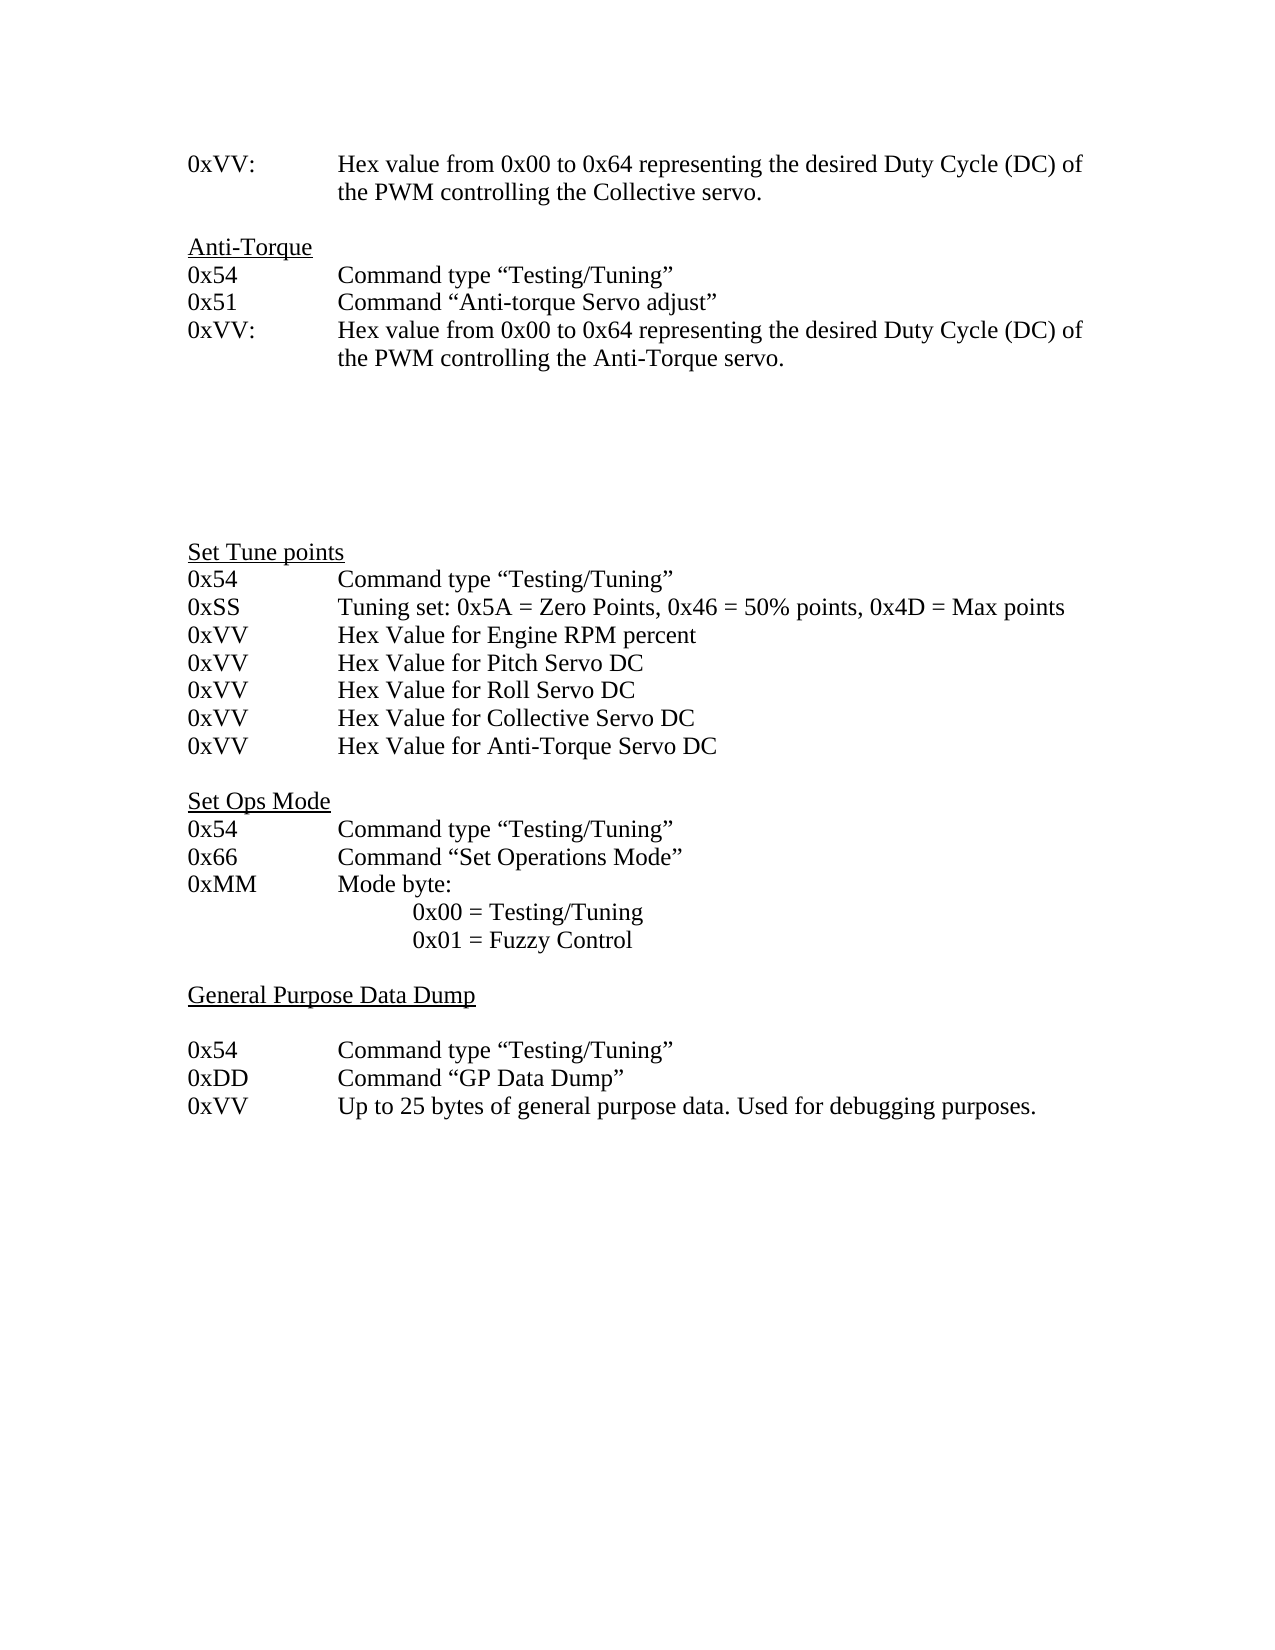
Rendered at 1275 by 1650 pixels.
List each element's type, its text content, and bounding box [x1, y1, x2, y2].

text 0xVV Hex Value for Pitch Servo DC [187, 649, 1087, 676]
text 0x54 Command type “Testing/Tuning” [187, 1037, 1087, 1064]
text 0x00 = Testing/Tuning [187, 898, 1087, 926]
text 0x51 Command “Anti-torque Servo adjust” [187, 288, 1087, 316]
text Anti-Torque [187, 233, 1087, 261]
text 0x54 Command type “Testing/Tuning” [187, 566, 1087, 593]
text Set Tune points [187, 538, 1087, 566]
text 0xVV: Hex value from 0x00 to 0x64 representing the desired Duty Cycle (DC) of the PWM controlling the Collective servo. [187, 150, 1087, 205]
text 0xVV Hex Value for Anti-Torque Servo DC [187, 732, 1087, 759]
text Set Ops Mode [187, 787, 1087, 815]
text General Purpose Data Dump [187, 981, 1087, 1009]
text 0xVV Hex Value for Roll Servo DC [187, 676, 1087, 704]
text 0x66 Command “Set Operations Mode” [187, 843, 1087, 870]
text 0xVV: Hex value from 0x00 to 0x64 representing the desired Duty Cycle (DC) of the PWM controlling the Anti-Torque servo. [187, 316, 1087, 372]
text 0xMM Mode byte: [187, 870, 1087, 898]
text 0xSS Tuning set: 0x5A = Zero Points, 0x46 = 50% points, 0x4D = Max points [187, 593, 1087, 621]
text 0xVV Up to 25 bytes of general purpose data. Used for debugging purposes. [187, 1092, 1087, 1120]
text 0xVV Hex Value for Collective Servo DC [187, 704, 1087, 732]
text 0x54 Command type “Testing/Tuning” [187, 815, 1087, 843]
text 0xDD Command “GP Data Dump” [187, 1064, 1087, 1092]
text 0x54 Command type “Testing/Tuning” [187, 261, 1087, 288]
text 0x01 = Fuzzy Control [187, 926, 1087, 953]
text 0xVV Hex Value for Engine RPM percent [187, 621, 1087, 649]
